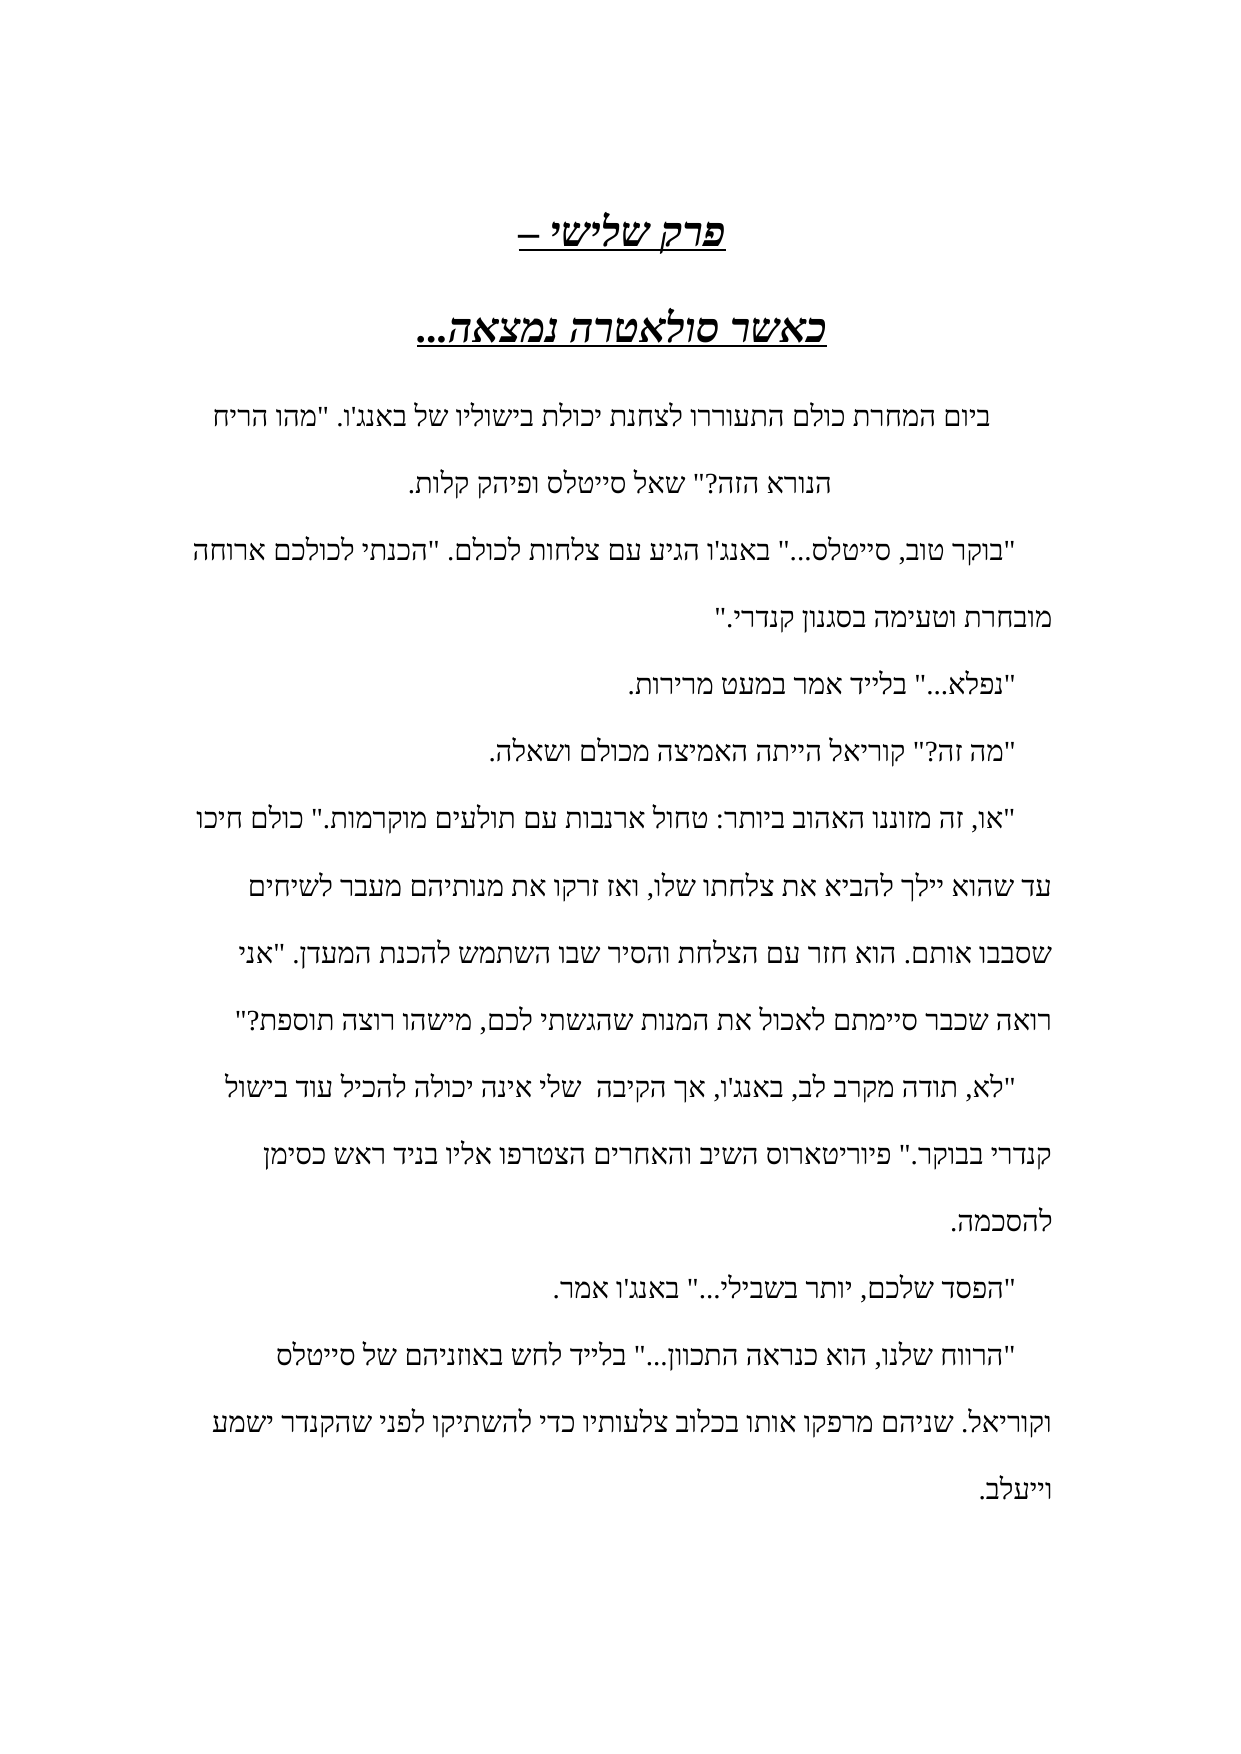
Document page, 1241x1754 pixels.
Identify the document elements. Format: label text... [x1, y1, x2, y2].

text ביום המחרת כולם התעוררו לצחנת יכולת בישוליו של באנג'ו. "מהו הריח הנורא הזה?" שאל סייטלס ופיהק קלות. [187, 399, 1053, 500]
text "הרווח שלנו, הוא כנראה התכוון..." בלייד לחש באוזניהם של סייטלס וקוריאל. שניהם מרפקו אותו בכלוב צלעותיו כדי להשתיקו לפני שהקנדר ישמע וייעלב. [187, 1338, 1053, 1506]
text כאשר סולאטרה נמצאה... [187, 303, 1053, 351]
text "נפלא..." בלייד אמר במעט מרירות. [187, 667, 1053, 701]
text "בוקר טוב, סייטלס..." באנג'ו הגיע עם צלחות לכולם. "הכנתי לכולכם ארוחה מובחרת וטעימה בסגנון קנדרי." [187, 533, 1053, 634]
text "לא, תודה מקרב לב, באנג'ו, אך הקיבה שלי אינה יכולה להכיל עוד בישול קנדרי בבוקר." פיוריטארוס השיב והאחרים הצטרפו אליו בניד ראש כסימן להסכמה. [187, 1070, 1053, 1238]
text "מה זה?" קוריאל הייתה האמיצה מכולם ושאלה. [187, 734, 1053, 768]
text פרק שלישי – [187, 207, 1053, 255]
text "הפסד שלכם, יותר בשבילי..." באנג'ו אמר. [187, 1271, 1053, 1305]
text "או, זה מזוננו האהוב ביותר: טחול ארנבות עם תולעים מוקרמות." כולם חיכו עד שהוא יילך להביא את צלחתו שלו, ואז זרקו את מנותיהם מעבר לשיחים שסבבו אותם. הוא חזר עם הצלחת והסיר שבו השתמש להכנת המעדן. "אני רואה שכבר סיימתם לאכול את המנות שהגשתי לכם, מישהו רוצה תוספת?" [187, 802, 1053, 1036]
